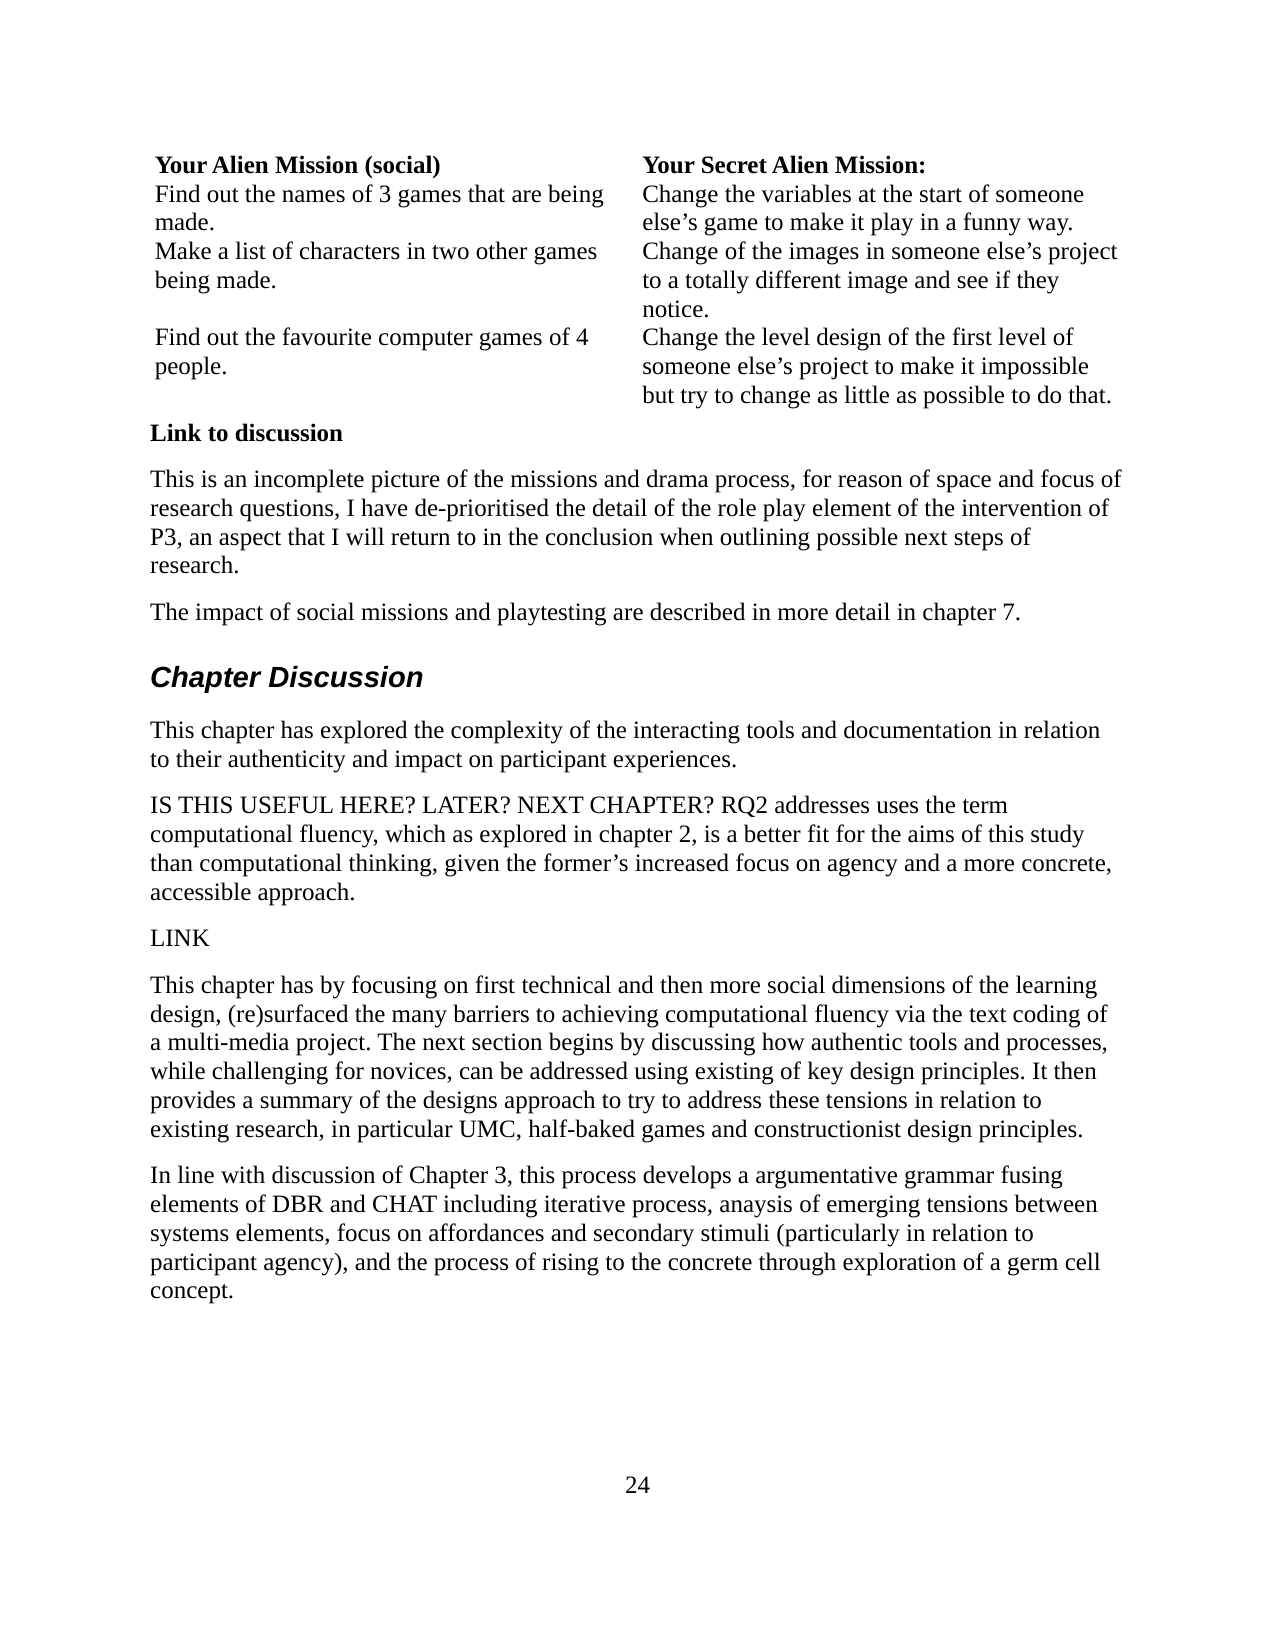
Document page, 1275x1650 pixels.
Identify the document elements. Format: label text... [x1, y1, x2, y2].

text IS THIS USEFUL HERE? LATER? NEXT CHAPTER? RQ2 addresses uses the term computational fluency, which as explored in chapter 2, is a better fit for the aims of this study than computational thinking, given the former’s increased focus on agency and a more concrete, accessible approach. [150, 790, 1125, 905]
table_cell Find out the names of 3 games that are being made. [150, 179, 637, 236]
text Link to discussion [150, 418, 1125, 446]
subtitle Chapter Discussion [150, 660, 1125, 693]
text This is an incomplete picture of the missions and drama process, for reason of space and focus of research questions, I have de-prioritised the detail of the role play element of the intervention of P3, an aspect that I will return to in the conclusion when outlining possible next steps of research. [150, 464, 1125, 579]
text LINK [150, 923, 1125, 952]
table_cell Change the level design of the first level of someone else’s project to make it impossible but try to change as little as possible to do that. [638, 323, 1125, 409]
text This chapter has by focusing on first technical and then more social dimensions of the learning design, (re)surfaced the many barriers to achieving computational fluency via the text coding of a multi-media project. The next section begins by discussing how authentic tools and processes, while challenging for novices, can be addressed using existing of key design principles. It then provides a summary of the designs approach to try to address these tensions in relation to existing research, in particular UMC, half-baked games and constructionist design principles. [150, 970, 1125, 1142]
text This chapter has explored the complexity of the interacting tools and documentation in relation to their authenticity and impact on participant experiences. [150, 715, 1125, 772]
text The impact of social missions and playtesting are described in more detail in chapter 7. [150, 597, 1125, 626]
table_cell Make a list of characters in two other games being made. [150, 236, 637, 322]
table_cell Change of the images in someone else’s project to a totally different image and see if they notice. [638, 236, 1125, 322]
table_header Your Secret Alien Mission: [638, 150, 1125, 179]
text In line with discussion of Chapter 3, this process develops a argumentative grammar fusing elements of DBR and CHAT including iterative process, anaysis of emerging tensions between systems elements, focus on affordances and secondary stimuli (particularly in relation to participant agency), and the process of rising to the concrete through exploration of a germ cell concept. [150, 1160, 1125, 1304]
table_cell Find out the favourite computer games of 4 people. [150, 323, 637, 409]
table_header Your Alien Mission (social) [150, 150, 637, 179]
table_cell Change the variables at the start of someone else’s game to make it play in a funny way. [638, 179, 1125, 236]
